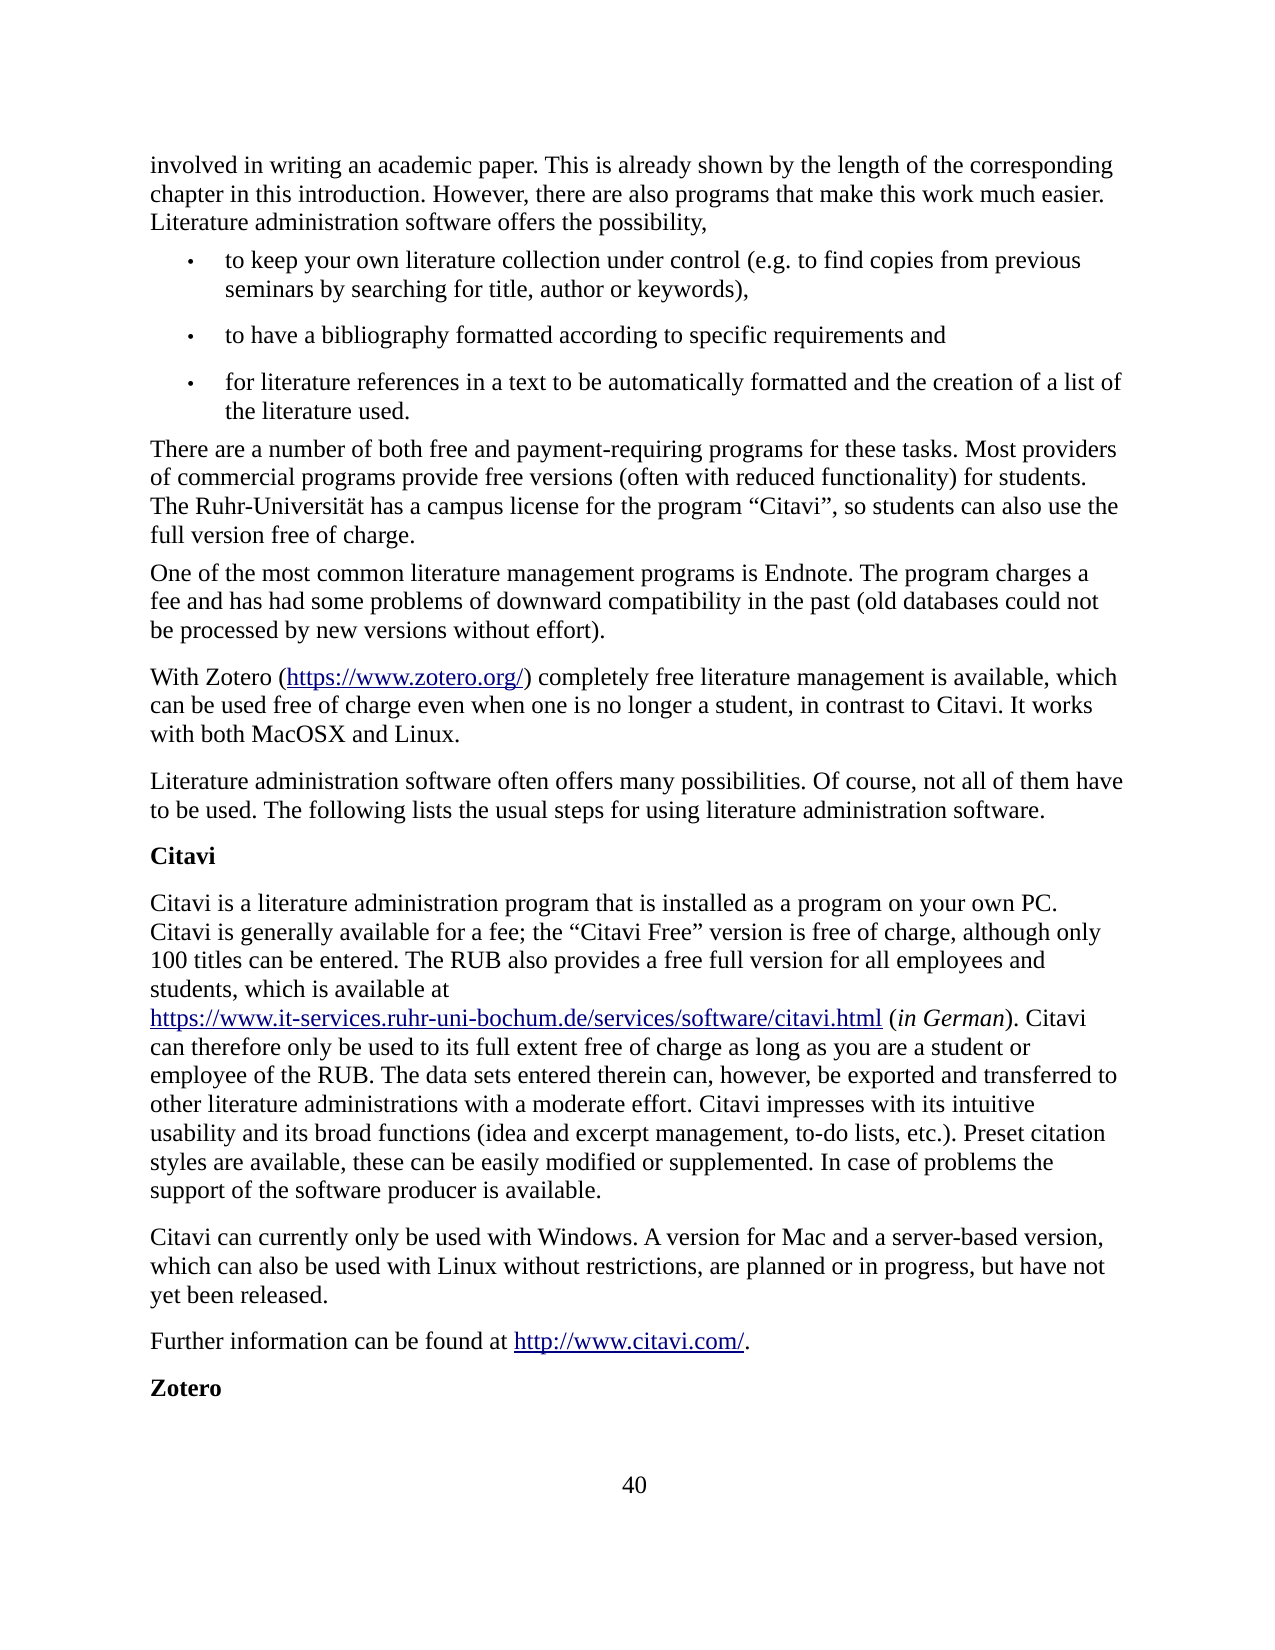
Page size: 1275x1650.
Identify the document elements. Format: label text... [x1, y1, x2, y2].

text Literature administration software often offers many possibilities. Of course, not all of them have to be used. The following lists the usual steps for using literature administration software. [150, 766, 1125, 823]
text Zotero [150, 1373, 1125, 1402]
list to keep your own literature collection under control (e.g. to find copies from previous seminars by searching for title, author or keywords), [187, 245, 1125, 303]
text Citavi [150, 841, 1125, 870]
text Citavi is a literature administration program that is installed as a program on your own PC. Citavi is generally available for a fee; the “Citavi Free” version is free of charge, although only 100 titles can be entered. The RUB also provides a free full version for all employees and students, which is available at https://www.it-services.ruhr-uni-bochum.de/services/software/citavi.html (in German). Citavi can therefore only be used to its full extent free of charge as long as you are a student or employee of the RUB. The data sets entered therein can, however, be exported and transferred to other literature administrations with a moderate effort. Citavi impresses with its intuitive usability and its broad functions (idea and excerpt management, to-do lists, etc.). Preset citation styles are available, these can be easily modified or supplemented. In case of problems the support of the software producer is available. [150, 888, 1125, 1204]
text Citavi can currently only be used with Windows. A version for Mac and a server-based version, which can also be used with Linux without restrictions, are planned or in progress, but have not yet been released. [150, 1222, 1125, 1308]
list for literature references in a text to be automatically formatted and the creation of a list of the literature used. [187, 367, 1125, 425]
text With Zotero (https://www.zotero.org/) completely free literature management is available, which can be used free of charge even when one is no longer a student, in contrast to Citavi. It works with both MacOSX and Linux. [150, 662, 1125, 748]
text involved in writing an academic paper. This is already shown by the length of the corresponding chapter in this introduction. However, there are also programs that make this work much easier. Literature administration software offers the possibility, [150, 150, 1125, 236]
list to have a bibliography formatted according to specific requirements and [187, 321, 1125, 349]
text One of the most common literature management programs is Endnote. The program charges a fee and has had some problems of downward compatibility in the past (old databases could not be processed by new versions without effort). [150, 558, 1125, 644]
text Further information can be found at http://www.citavi.com/. [150, 1326, 1125, 1355]
text There are a number of both free and payment-requiring programs for these tasks. Most providers of commercial programs provide free versions (often with reduced functionality) for students. The Ruhr-Universität has a campus license for the program “Citavi”, so students can also use the full version free of charge. [150, 434, 1125, 549]
